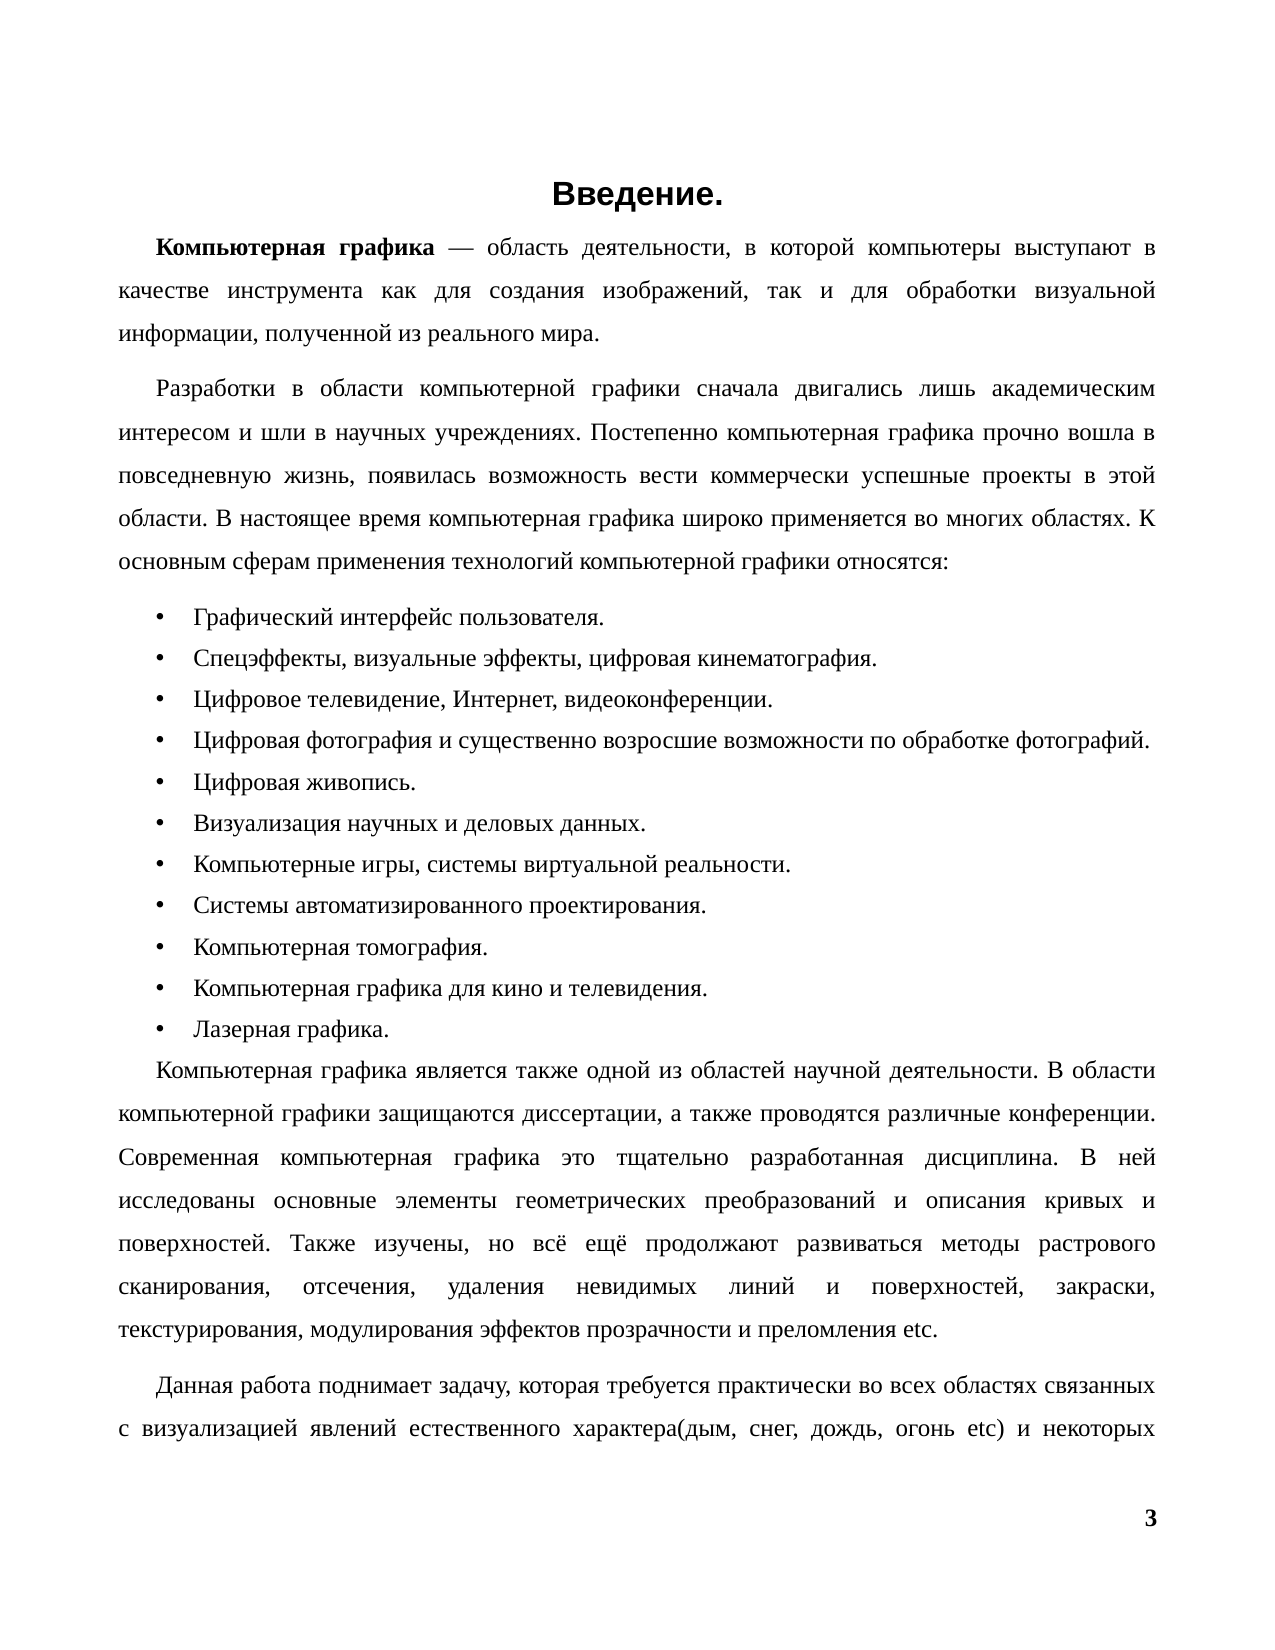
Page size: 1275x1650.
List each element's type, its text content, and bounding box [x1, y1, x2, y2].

list Системы автоматизированного проектирования. [156, 890, 1157, 919]
list Графический интерфейс пользователя. [156, 602, 1157, 630]
subtitle Введение. [118, 174, 1157, 212]
text Данная работа поднимает задачу, которая требуется практически во всех областях связанных с визуализацией явлений естественного характера(дым, снег, дождь, огонь etc) и некоторых [118, 1370, 1157, 1442]
list Цифровая живопись. [156, 767, 1157, 795]
list Цифровое телевидение, Интернет, видеоконференции. [156, 684, 1157, 713]
text Разработки в области компьютерной графики сначала двигались лишь академическим интересом и шли в научных учреждениях. Постепенно компьютерная графика прочно вошла в повседневную жизнь, появилась возможность вести коммерчески успешные проекты в этой области. В настоящее время компьютерная графика широко применяется во многих областях. К основным сферам применения технологий компьютерной графики относятся: [118, 373, 1157, 575]
text Компьютерная графика — область деятельности, в которой компьютеры выступают в качестве инструмента как для создания изображений, так и для обработки визуальной информации, полученной из реального мира. [118, 232, 1157, 347]
list Компьютерные игры, системы виртуальной реальности. [156, 849, 1157, 878]
list Визуализация научных и деловых данных. [156, 808, 1157, 837]
text Компьютерная графика является также одной из областей научной деятельности. В области компьютерной графики защищаются диссертации, а также проводятся различные конференции. Современная компьютерная графика это тщательно разработанная дисциплина. В ней исследованы основные элементы геометрических преобразований и описания кривых и поверхностей. Также изучены, но всё ещё продолжают развиваться методы растрового сканирования, отсечения, удаления невидимых линий и поверхностей, закраски, текстурирования, модулирования эффектов прозрачности и преломления etc. [118, 1055, 1157, 1343]
list Спецэффекты, визуальные эффекты, цифровая кинематография. [156, 643, 1157, 672]
list Цифровая фотография и существенно возросшие возможности по обработке фотографий. [156, 725, 1157, 754]
list Компьютерная графика для кино и телевидения. [156, 973, 1157, 1002]
list Компьютерная томография. [156, 932, 1157, 960]
list Лазерная графика. [156, 1014, 1157, 1043]
